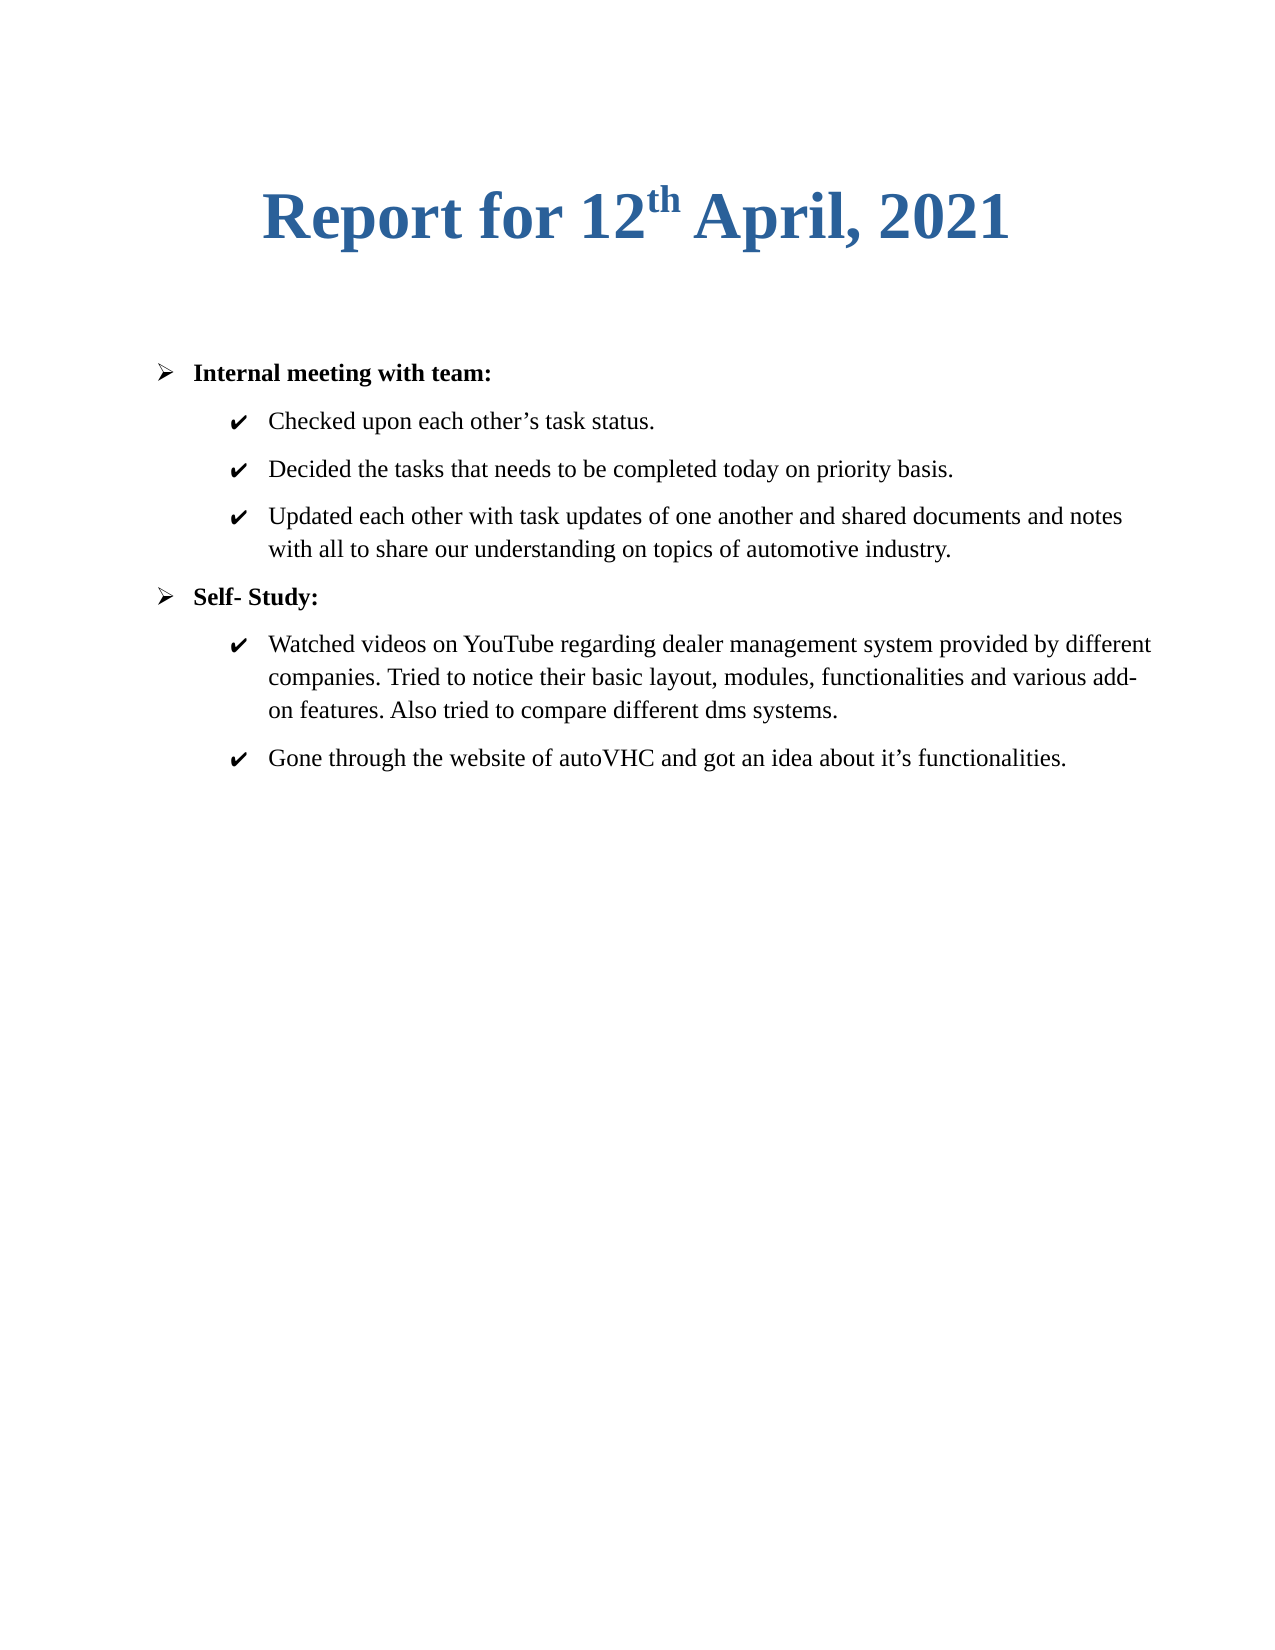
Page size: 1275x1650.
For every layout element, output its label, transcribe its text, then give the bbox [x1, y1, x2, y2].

list Gone through the website of autoVHC and got an idea about it’s functionalities. [231, 743, 1157, 772]
list Decided the tasks that needs to be completed today on priority basis. [231, 454, 1157, 482]
list Internal meeting with team: [156, 358, 1157, 387]
list Watched videos on YouTube regarding dealer management system provided by different companies. Tried to notice their basic layout, modules, functionalities and various add-on features. Also tried to compare different dms systems. [231, 629, 1157, 724]
list Updated each other with task updates of one another and shared documents and notes with all to share our understanding on topics of automotive industry. [231, 501, 1157, 563]
list Self- Study: [156, 582, 1157, 611]
text Report for 12th April, 2021 [118, 176, 1157, 253]
list Checked upon each other’s task status. [231, 406, 1157, 435]
